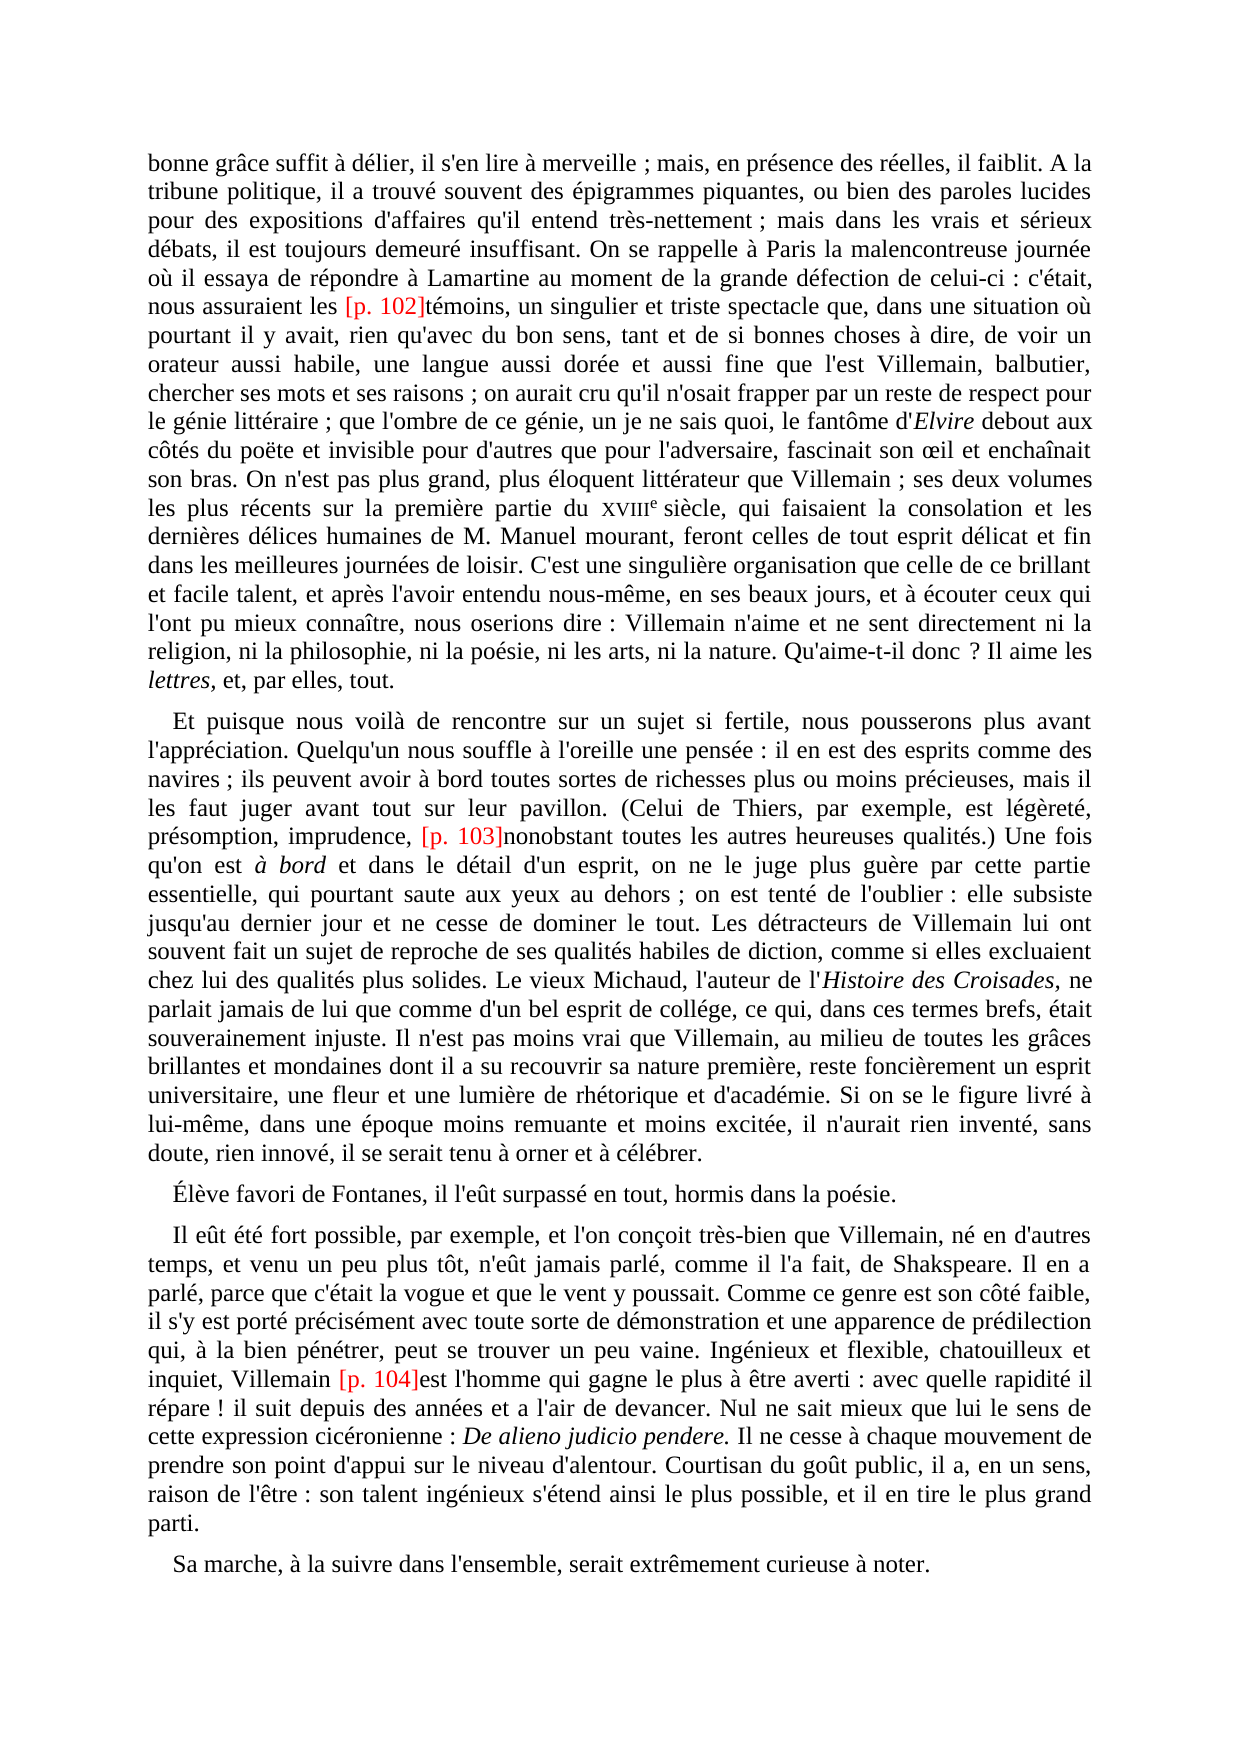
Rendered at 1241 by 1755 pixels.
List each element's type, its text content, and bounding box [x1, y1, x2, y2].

text bonne grâce suffit à délier, il s'en lire à merveille ; mais, en présence des réelles, il faiblit. A la tribune politique, il a trouvé souvent des épigrammes piquantes, ou bien des paroles lucides pour des expositions d'affaires qu'il entend très-nettement ; mais dans les vrais et sérieux débats, il est toujours demeuré insuffisant. On se rappelle à Paris la malencontreuse journée où il essaya de répondre à Lamartine au moment de la grande défection de celui-ci : c'était, nous assuraient les [p. 102]témoins, un singulier et triste spectacle que, dans une situation où pourtant il y avait, rien qu'avec du bon sens, tant et de si bonnes choses à dire, de voir un orateur aussi habile, une langue aussi dorée et aussi fine que l'est Villemain, balbutier, chercher ses mots et ses raisons ; on aurait cru qu'il n'osait frapper par un reste de respect pour le génie littéraire ; que l'ombre de ce génie, un je ne sais quoi, le fantôme d'Elvire debout aux côtés du poëte et invisible pour d'autres que pour l'adversaire, fascinait son œil et enchaînait son bras. On n'est pas plus grand, plus éloquent littérateur que Villemain ; ses deux volumes les plus récents sur la première partie du xviiie siècle, qui faisaient la consolation et les dernières délices humaines de M. Manuel mourant, feront celles de tout esprit délicat et fin dans les meilleures journées de loisir. C'est une singulière organisation que celle de ce brillant et facile talent, et après l'avoir entendu nous-même, en ses beaux jours, et à écouter ceux qui l'ont pu mieux connaître, nous oserions dire : Villemain n'aime et ne sent directement ni la religion, ni la philosophie, ni la poésie, ni les arts, ni la nature. Qu'aime-t-il donc ? Il aime les lettres, et, par elles, tout. [148, 148, 1093, 694]
text Et puisque nous voilà de rencontre sur un sujet si fertile, nous pousserons plus avant l'appréciation. Quelqu'un nous souffle à l'oreille une pensée : il en est des esprits comme des navires ; ils peuvent avoir à bord toutes sortes de richesses plus ou moins précieuses, mais il les faut juger avant tout sur leur pavillon. (Celui de Thiers, par exemple, est légèreté, présomption, imprudence, [p. 103]nonobstant toutes les autres heureuses qualités.) Une fois qu'on est à bord et dans le détail d'un esprit, on ne le juge plus guère par cette partie essentielle, qui pourtant saute aux yeux au dehors ; on est tenté de l'oublier : elle subsiste jusqu'au dernier jour et ne cesse de dominer le tout. Les détracteurs de Villemain lui ont souvent fait un sujet de reproche de ses qualités habiles de diction, comme si elles excluaient chez lui des qualités plus solides. Le vieux Michaud, l'auteur de l'Histoire des Croisades, ne parlait jamais de lui que comme d'un bel esprit de collége, ce qui, dans ces termes brefs, était souverainement injuste. Il n'est pas moins vrai que Villemain, au milieu de toutes les grâces brillantes et mondaines dont il a su recouvrir sa nature première, reste foncièrement un esprit universitaire, une fleur et une lumière de rhétorique et d'académie. Si on se le figure livré à lui-même, dans une époque moins remuante et moins excitée, il n'aurait rien inventé, sans doute, rien innové, il se serait tenu à orner et à célébrer. [148, 706, 1093, 1166]
text Élève favori de Fontanes, il l'eût surpassé en tout, hormis dans la poésie. [148, 1179, 1093, 1208]
text Il eût été fort possible, par exemple, et l'on conçoit très-bien que Villemain, né en d'autres temps, et venu un peu plus tôt, n'eût jamais parlé, comme il l'a fait, de Shakspeare. Il en a parlé, parce que c'était la vogue et que le vent y poussait. Comme ce genre est son côté faible, il s'y est porté précisément avec toute sorte de démonstration et une apparence de prédilection qui, à la bien pénétrer, peut se trouver un peu vaine. Ingénieux et flexible, chatouilleux et inquiet, Villemain [p. 104]est l'homme qui gagne le plus à être averti : avec quelle rapidité il répare ! il suit depuis des années et a l'air de devancer. Nul ne sait mieux que lui le sens de cette expression cicéronienne : De alieno judicio pendere. Il ne cesse à chaque mouvement de prendre son point d'appui sur le niveau d'alentour. Courtisan du goût public, il a, en un sens, raison de l'être : son talent ingénieux s'étend ainsi le plus possible, et il en tire le plus grand parti. [148, 1220, 1093, 1536]
text Sa marche, à la suivre dans l'ensemble, serait extrêmement curieuse à noter. [148, 1549, 1093, 1578]
